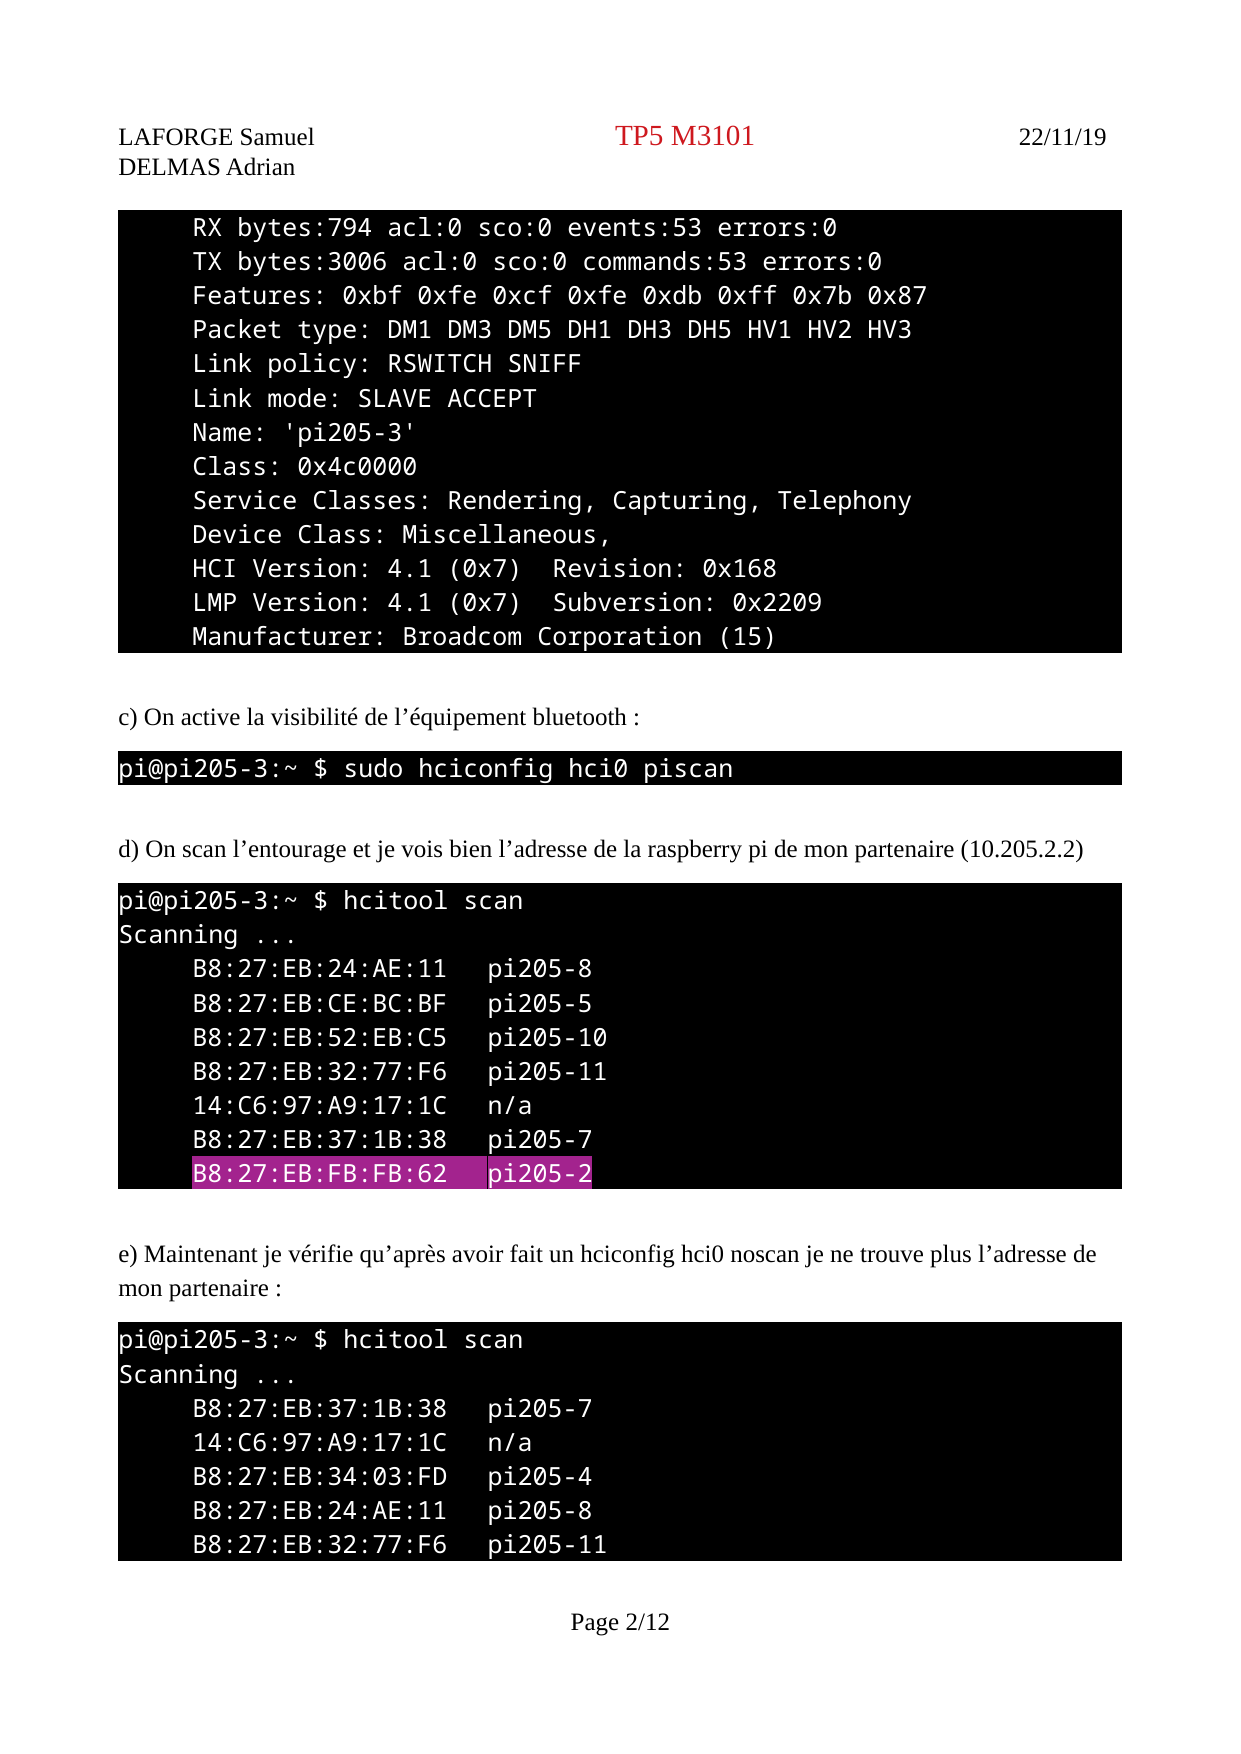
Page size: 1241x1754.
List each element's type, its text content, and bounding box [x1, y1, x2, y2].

text B8:27:EB:32:77:F6 pi205-11 [118, 1527, 1122, 1561]
text Scanning ... [118, 917, 1122, 951]
text Manufacturer: Broadcom Corporation (15) [118, 619, 1122, 653]
text Link mode: SLAVE ACCEPT [118, 380, 1122, 414]
text c) On active la visibilité de l’équipement bluetooth : [118, 702, 1122, 731]
text Name: 'pi205-3' [118, 414, 1122, 448]
text Service Classes: Rendering, Capturing, Telephony [118, 482, 1122, 516]
text 14:C6:97:A9:17:1C n/a [118, 1424, 1122, 1458]
text d) On scan l’entourage et je vois bien l’adresse de la raspberry pi de mon partenaire (10.205.2.2) [118, 834, 1122, 863]
text pi@pi205-3:~ $ hcitool scan [118, 1322, 1122, 1356]
text Device Class: Miscellaneous, [118, 516, 1122, 551]
text LMP Version: 4.1 (0x7) Subversion: 0x2209 [118, 584, 1122, 619]
text B8:27:EB:37:1B:38 pi205-7 [118, 1390, 1122, 1424]
text HCI Version: 4.1 (0x7) Revision: 0x168 [118, 551, 1122, 584]
text B8:27:EB:52:EB:C5 pi205-10 [118, 1019, 1122, 1053]
text B8:27:EB:24:AE:11 pi205-8 [118, 1492, 1122, 1527]
text pi@pi205-3:~ $ hcitool scan [118, 883, 1122, 917]
text RX bytes:794 acl:0 sco:0 events:53 errors:0 [118, 210, 1122, 244]
text B8:27:EB:24:AE:11 pi205-8 [118, 951, 1122, 985]
text B8:27:EB:37:1B:38 pi205-7 [118, 1121, 1122, 1156]
text Features: 0xbf 0xfe 0xcf 0xfe 0xdb 0xff 0x7b 0x87 [118, 278, 1122, 312]
text B8:27:EB:CE:BC:BF pi205-5 [118, 985, 1122, 1019]
text e) Maintenant je vérifie qu’après avoir fait un hciconfig hci0 noscan je ne trouve plus l’adresse de mon partenaire : [118, 1239, 1122, 1302]
text B8:27:EB:FB:FB:62 pi205-2 [118, 1156, 1122, 1189]
text pi@pi205-3:~ $ sudo hciconfig hci0 piscan [118, 751, 1122, 785]
text B8:27:EB:32:77:F6 pi205-11 [118, 1053, 1122, 1087]
text Class: 0x4c0000 [118, 448, 1122, 482]
text B8:27:EB:34:03:FD pi205-4 [118, 1458, 1122, 1492]
text 14:C6:97:A9:17:1C n/a [118, 1087, 1122, 1121]
text Scanning ... [118, 1356, 1122, 1390]
text TX bytes:3006 acl:0 sco:0 commands:53 errors:0 [118, 244, 1122, 278]
text Packet type: DM1 DM3 DM5 DH1 DH3 DH5 HV1 HV2 HV3 [118, 312, 1122, 346]
text Link policy: RSWITCH SNIFF [118, 346, 1122, 380]
